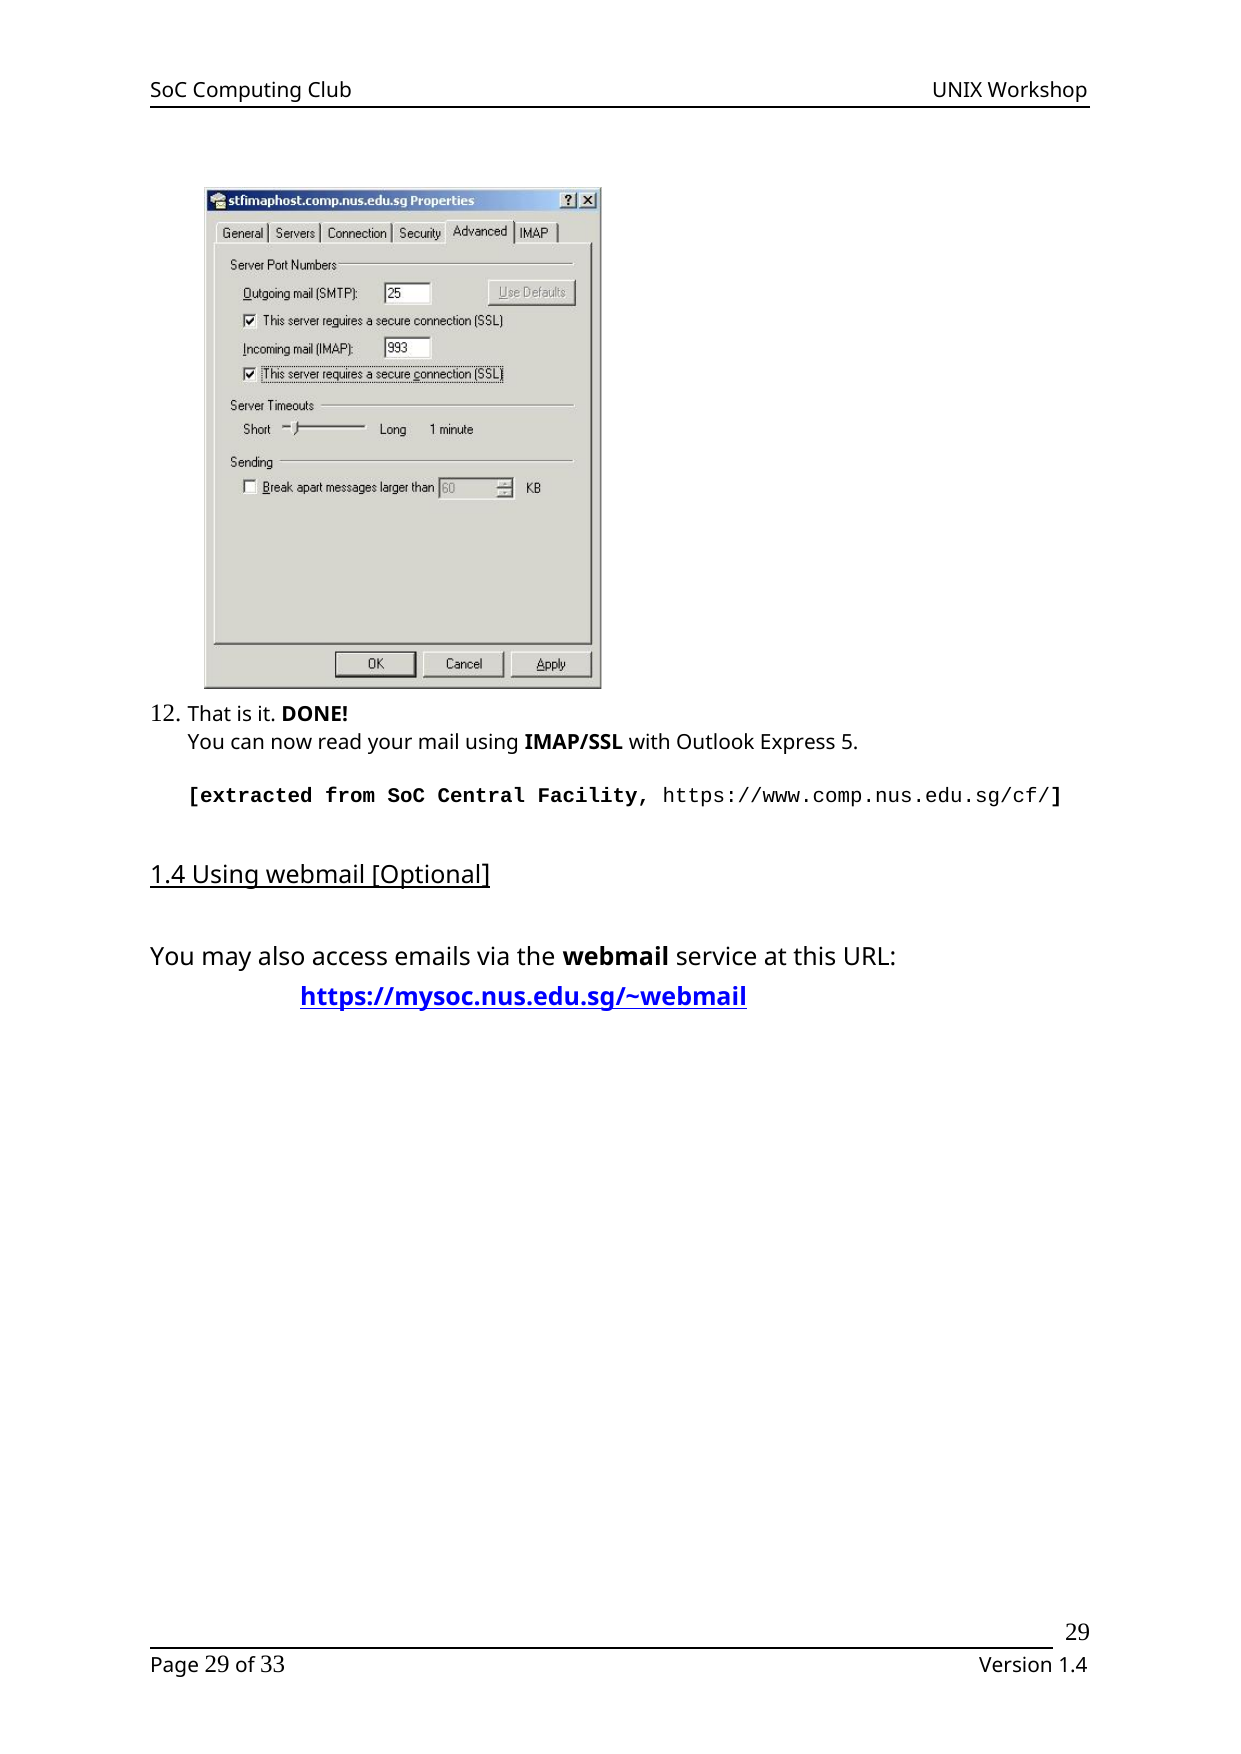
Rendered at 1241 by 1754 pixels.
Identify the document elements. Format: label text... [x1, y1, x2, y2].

text [extracted from SoC Central Facility, https://www.comp.nus.edu.sg/cf/] [150, 785, 1090, 808]
list That is it. DONE! You can now read your mail using IMAP/SSL with Outlook Express 5. [150, 698, 1090, 756]
picture [204, 187, 602, 689]
text You may also access emails via the webmail service at this URL: [150, 938, 1090, 972]
text 1.4 Using webmail [Optional] [150, 855, 1090, 892]
text https://mysoc.nus.edu.sg/~webmail [150, 979, 1090, 1013]
list [150, 150, 1090, 698]
